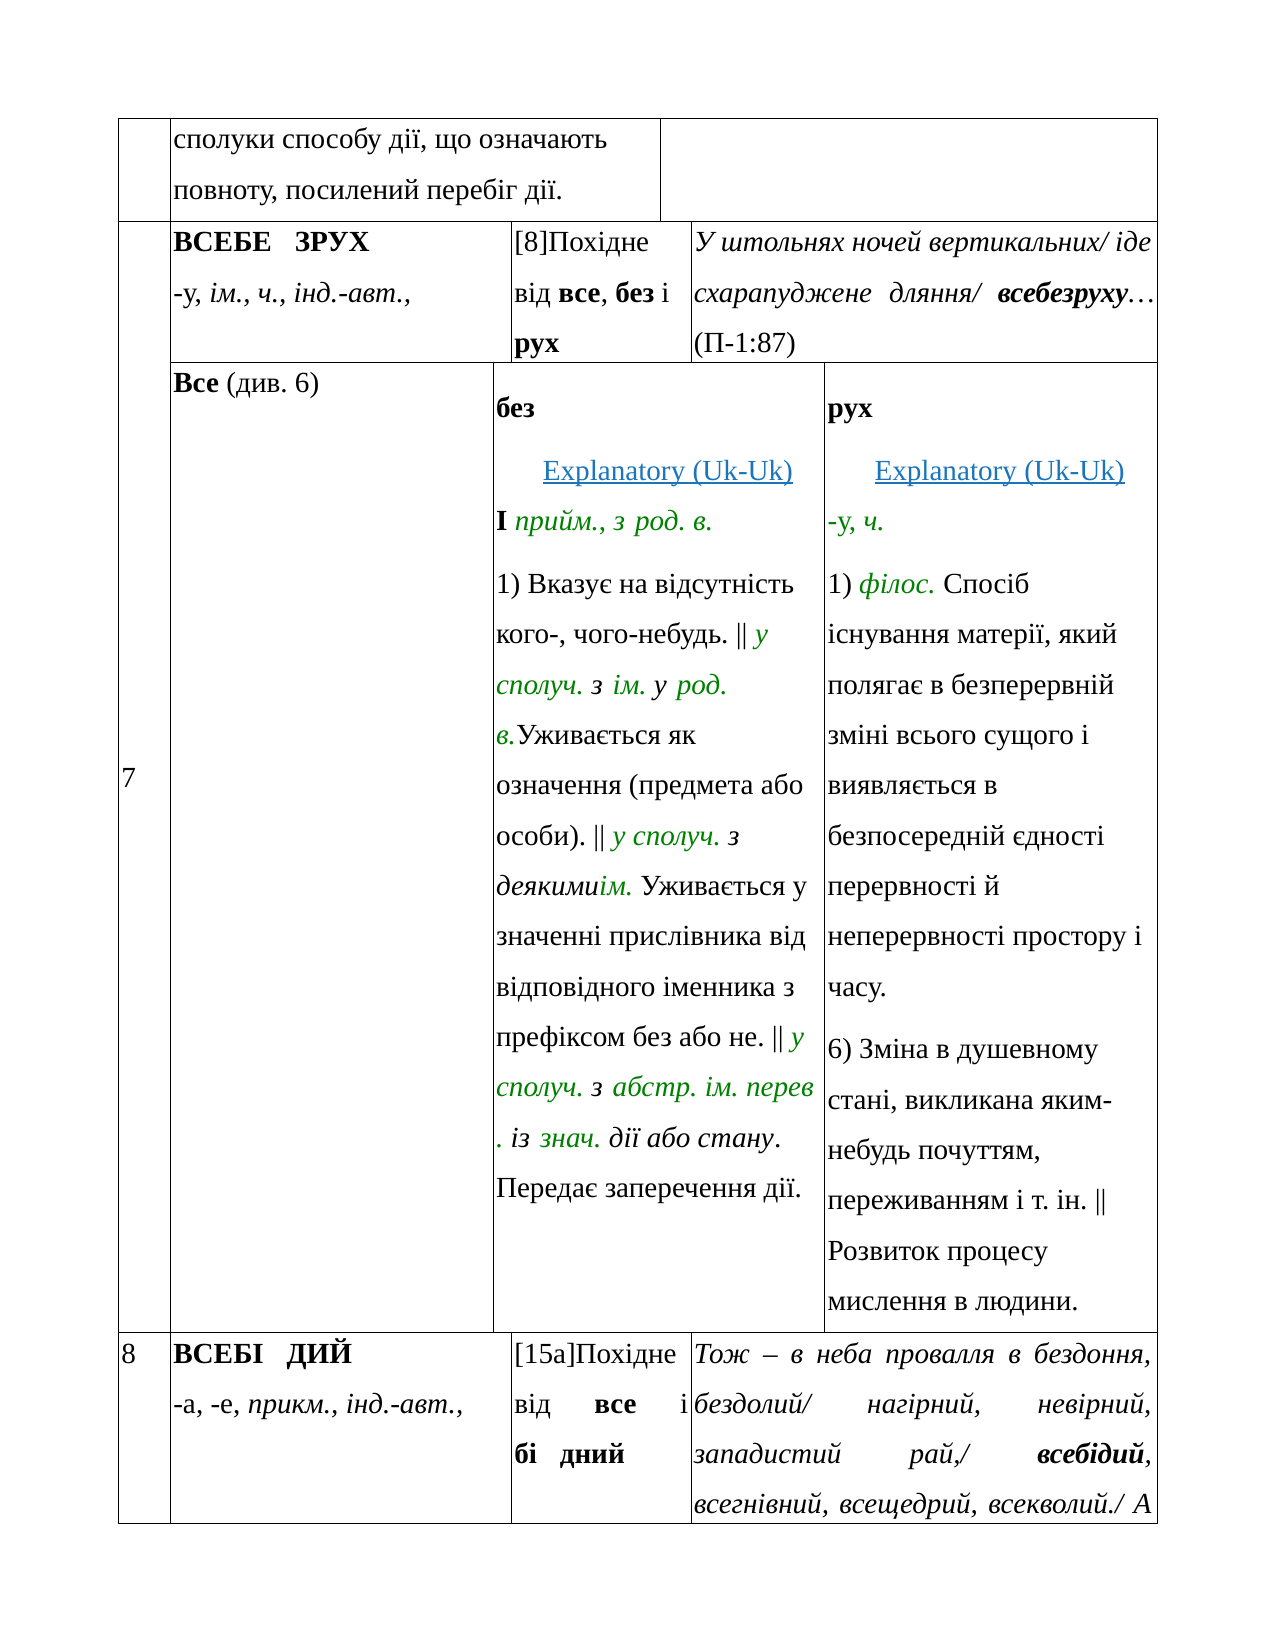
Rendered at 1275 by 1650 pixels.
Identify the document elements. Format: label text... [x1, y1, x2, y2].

table_cell ВсебІдий -а, -е, прикм., інд.-авт., [171, 1333, 511, 1523]
table_cell без Explanatory (Uk-Uk) I прийм., з род. в. 1) Вказує на відсутність кого-, чого-небудь. || у сполуч. з ім. у род. в.Уживається як означення (предмета або особи). || у сполуч. з деякимиім. Уживається у значенні прислівника від відповідного іменника з префіксом без або не. || у сполуч. з абстр. ім. перев. із знач. дії або стану. Передає заперечення дії. [494, 363, 824, 1332]
table_cell У штольнях ночей вертикальних/ іде схарапуджене дляння/ всебезруху… (П-1:87) [692, 222, 1157, 362]
table_cell Все (див. 6) [171, 363, 493, 1332]
table_cell ВсебЕзрух -у, ім., ч., інд.-авт., [171, 222, 511, 362]
table_cell 8 [119, 1333, 170, 1523]
table_cell [661, 119, 1157, 221]
table_cell сполуки способу дії, що означають повноту, посилений перебіг дії. [171, 119, 660, 221]
table_cell Тож – в неба провалля в бездоння, бездолий/ нагірний, невірний, западистий рай,/ всебідий, всегнівний, всещедрий, всекволий./ А [692, 1333, 1157, 1523]
table_cell рух Explanatory (Uk-Uk) -у, ч. 1) філос. Спосіб існування матерії, який полягає в безперервній зміні всього сущого і виявляється в безпосередній єдності перервності й неперервності простору і часу. 6) Зміна в душевному стані, викликана яким-небудь почуттям, переживанням і т. ін. || Розвиток процесу мислення в людини. [825, 363, 1157, 1332]
table_cell [15а]Похідне від все і бідний [512, 1333, 691, 1523]
table_cell 7 [119, 222, 170, 1332]
table_cell [119, 119, 170, 221]
table_cell [8]Похідне від все, без і рух [512, 222, 691, 362]
